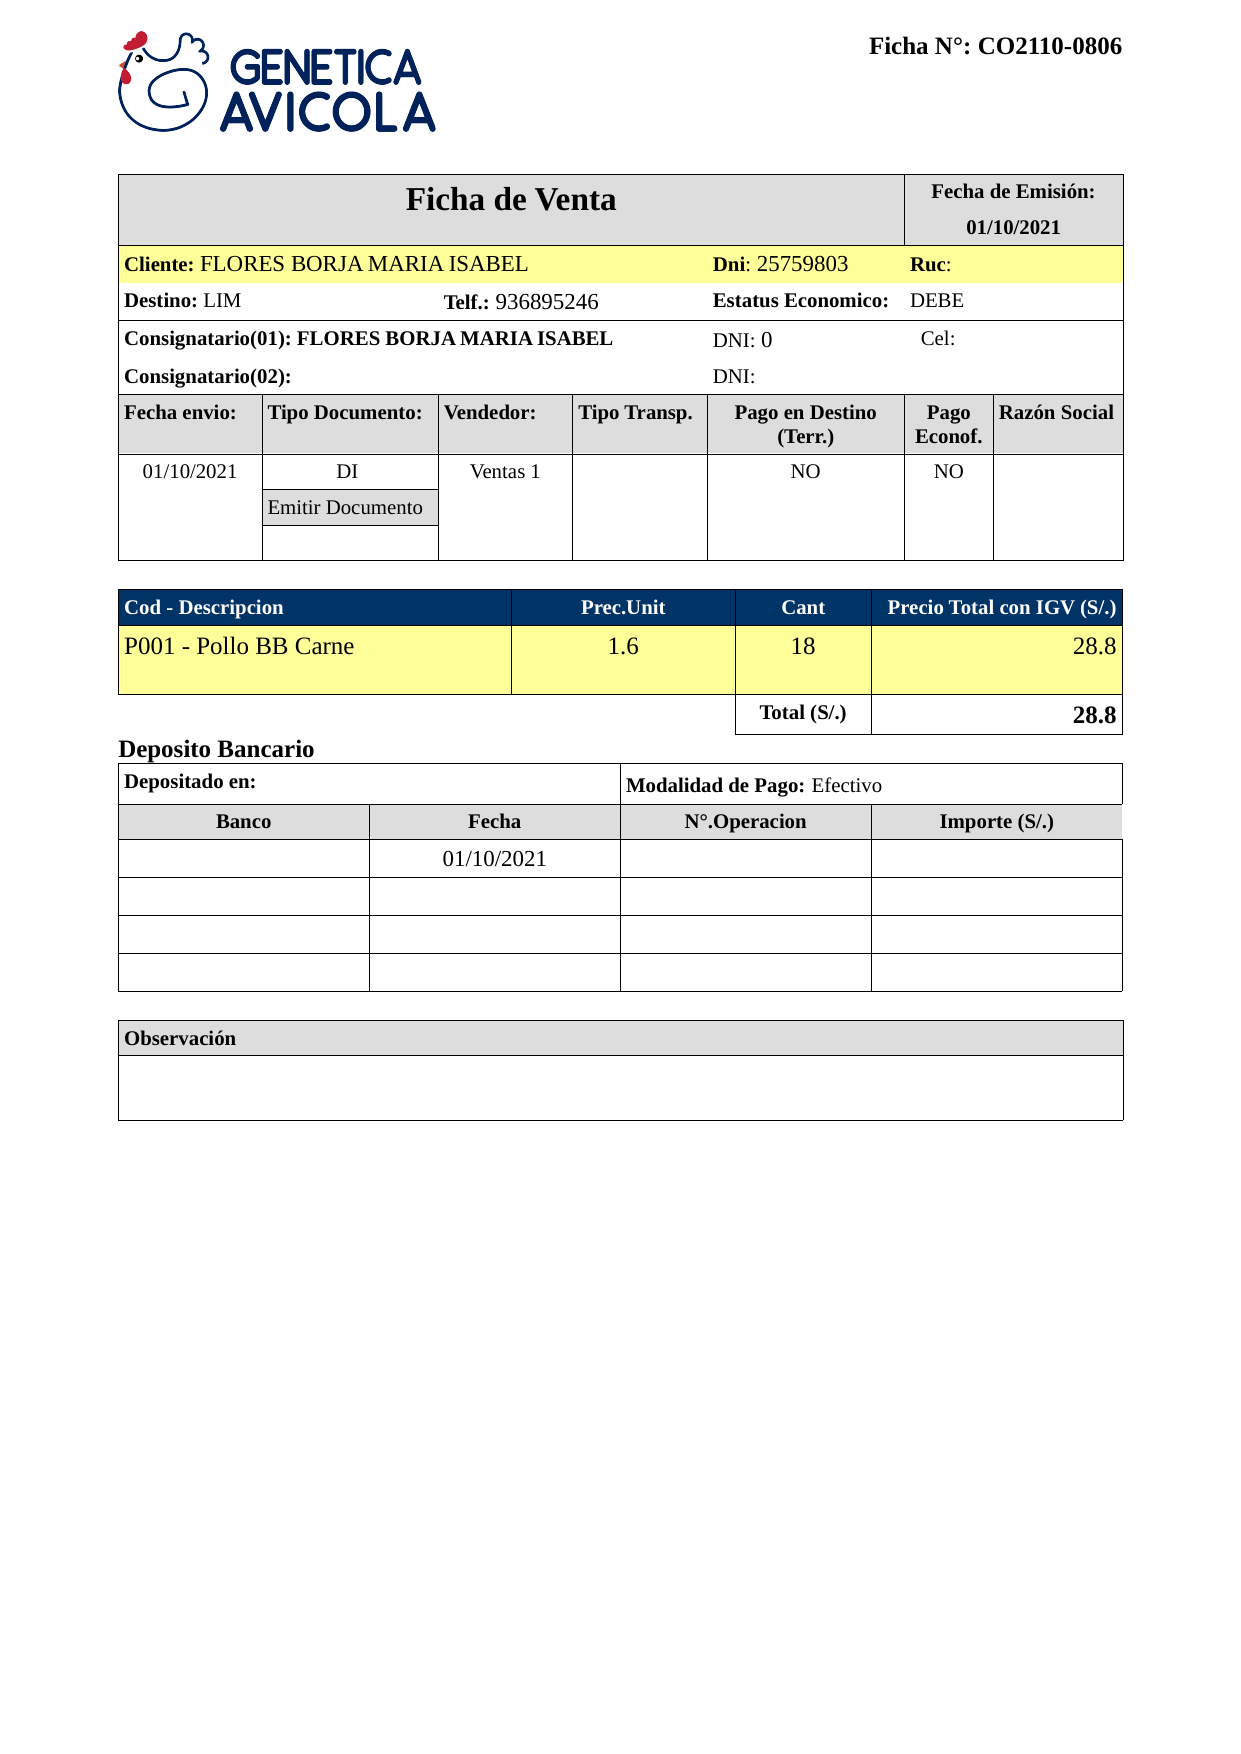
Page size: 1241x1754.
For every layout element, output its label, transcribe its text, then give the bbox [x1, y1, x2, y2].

table_cell 01/10/2021 [905, 209, 1123, 245]
table_cell 01/10/2021 [370, 840, 620, 877]
table_cell Importe (S/.) [872, 805, 1122, 839]
table_header Cant [736, 590, 871, 625]
table_cell [621, 916, 871, 953]
table_header Cod - Descripcion [119, 590, 511, 625]
table_cell Fecha [370, 805, 620, 839]
table_cell Consignatario(02): [119, 358, 707, 394]
table_cell [621, 954, 871, 991]
table_cell Emitir Documento [263, 490, 438, 525]
table_header Precio Total con IGV (S/.) [872, 590, 1122, 625]
table_cell DI [263, 455, 438, 489]
table_cell Tipo Transp. [573, 395, 707, 453]
table_cell 18 [736, 626, 871, 694]
table_cell [994, 455, 1123, 560]
table_cell Ruc: [904, 246, 1123, 283]
table_cell Fecha envio: [119, 395, 262, 453]
table_cell [119, 916, 369, 953]
table_cell [370, 954, 620, 991]
table_header Prec.Unit [512, 590, 735, 625]
table_cell Banco [119, 805, 369, 839]
table_header Ficha de Venta [119, 175, 904, 245]
table_cell Ventas 1 [439, 455, 572, 560]
table_cell 28.8 [872, 626, 1122, 694]
table_cell DNI: 0 [707, 321, 915, 358]
table_cell DNI: [707, 358, 1123, 394]
table_cell 1.6 [512, 626, 735, 694]
table_cell [621, 840, 871, 877]
table_cell Destino: LIM [119, 283, 438, 320]
picture [118, 31, 436, 132]
table_cell [872, 840, 1122, 877]
table_cell 28.8 [872, 695, 1122, 734]
table_cell NO [708, 455, 904, 560]
table_cell [119, 1056, 1123, 1119]
table_cell [511, 695, 735, 734]
table_cell [872, 916, 1122, 953]
text Deposito Bancario [118, 734, 1122, 763]
table_cell [872, 954, 1122, 991]
table_header Observación [119, 1021, 1123, 1055]
table_cell [119, 954, 369, 991]
table_cell [118, 695, 511, 734]
table_cell [370, 878, 620, 915]
table_cell [621, 878, 871, 915]
table_cell Consignatario(01): FLORES BORJA MARIA ISABEL [119, 321, 707, 358]
table_cell Total (S/.) [736, 695, 871, 734]
table_cell Vendedor: [439, 395, 572, 453]
table_cell Pago en Destino (Terr.) [708, 395, 904, 453]
table_cell Tipo Documento: [263, 395, 438, 453]
table_cell [119, 840, 369, 877]
table_cell 01/10/2021 [119, 455, 262, 560]
table_cell NO [905, 455, 993, 560]
table_cell Dni: 25759803 [707, 246, 904, 283]
table_cell Razón Social [994, 395, 1123, 453]
table_cell [370, 916, 620, 953]
table_header Depositado en: [119, 764, 620, 803]
table_cell N°.Operacion [621, 805, 871, 839]
table_cell DEBE [904, 283, 1123, 320]
table_cell [573, 455, 707, 560]
table_header Fecha de Emisión: [905, 175, 1123, 209]
table_cell [872, 878, 1122, 915]
table_cell [119, 878, 369, 915]
table_cell Telf.: 936895246 [438, 283, 707, 320]
table_cell Estatus Economico: [707, 283, 904, 320]
table_cell [263, 526, 438, 560]
table_cell Pago Econof. [905, 395, 993, 453]
table_header Modalidad de Pago: Efectivo [621, 764, 1122, 803]
table_cell Cliente: FLORES BORJA MARIA ISABEL [119, 246, 707, 283]
table_cell Cel: [915, 321, 1123, 358]
table_cell P001 - Pollo BB Carne [119, 626, 511, 694]
